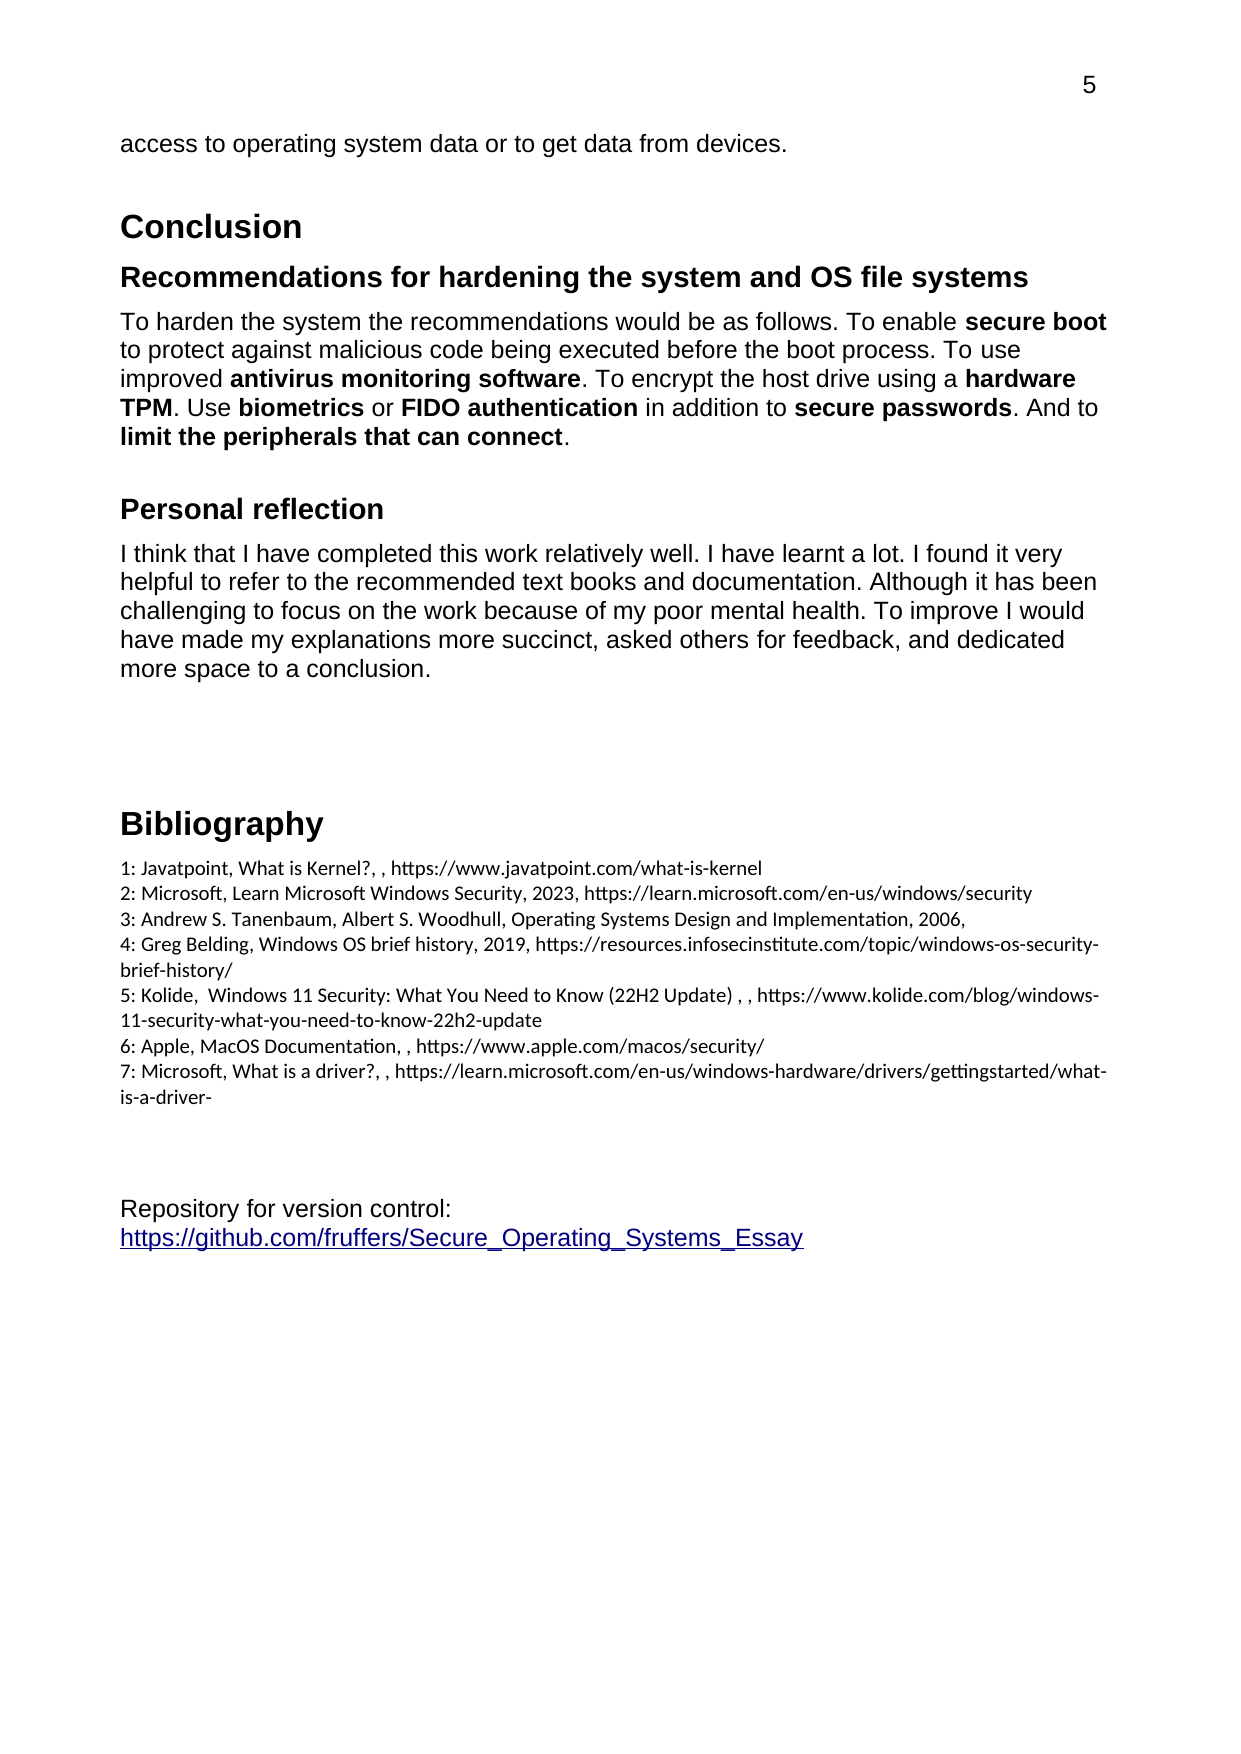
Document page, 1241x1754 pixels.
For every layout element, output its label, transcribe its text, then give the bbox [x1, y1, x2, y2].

text 5: Kolide, Windows 11 Security: What You Need to Know (22H2 Update) , , https://www.kolide.com/blog/windows-11-security-what-you-need-to-know-22h2-update [120, 982, 1121, 1033]
text 1: Javatpoint, What is Kernel?, , https://www.javatpoint.com/what-is-kernel [120, 855, 1121, 881]
text 3: Andrew S. Tanenbaum, Albert S. Woodhull, Operating Systems Design and Implementation, 2006, [120, 906, 1121, 931]
text https://github.com/fruffers/Secure_Operating_Systems_Essay [120, 1223, 1121, 1252]
subtitle Bibliography [120, 804, 1121, 843]
text Repository for version control: [120, 1194, 1121, 1223]
text 4: Greg Belding, Windows OS brief history, 2019, https://resources.infosecinstitute.com/topic/windows-os-security-brief-history/ [120, 931, 1121, 982]
text I think that I have completed this work relatively well. I have learnt a lot. I found it very helpful to refer to the recommended text books and documentation. Although it has been challenging to focus on the work because of my poor mental health. To improve I would have made my explanations more succinct, asked others for feedback, and dedicated more space to a conclusion. [120, 538, 1121, 682]
text 2: Microsoft, Learn Microsoft Windows Security, 2023, https://learn.microsoft.com/en-us/windows/security [120, 881, 1121, 906]
subtitle Recommendations for hardening the system and OS file systems [120, 260, 1121, 294]
text 7: Microsoft, What is a driver?, , https://learn.microsoft.com/en-us/windows-hardware/drivers/gettingstarted/what-is-a-driver- [120, 1058, 1121, 1109]
text access to operating system data or to get data from devices. [120, 129, 1121, 157]
text 6: Apple, MacOS Documentation, , https://www.apple.com/macos/security/ [120, 1033, 1121, 1058]
subtitle Conclusion [120, 207, 1121, 246]
subtitle Personal reflection [120, 492, 1121, 526]
text To harden the system the recommendations would be as follows. To enable secure boot to protect against malicious code being executed before the boot process. To use improved antivirus monitoring software. To encrypt the host drive using a hardware TPM. Use biometrics or FIDO authentication in addition to secure passwords. And to limit the peripherals that can connect. [120, 306, 1121, 450]
